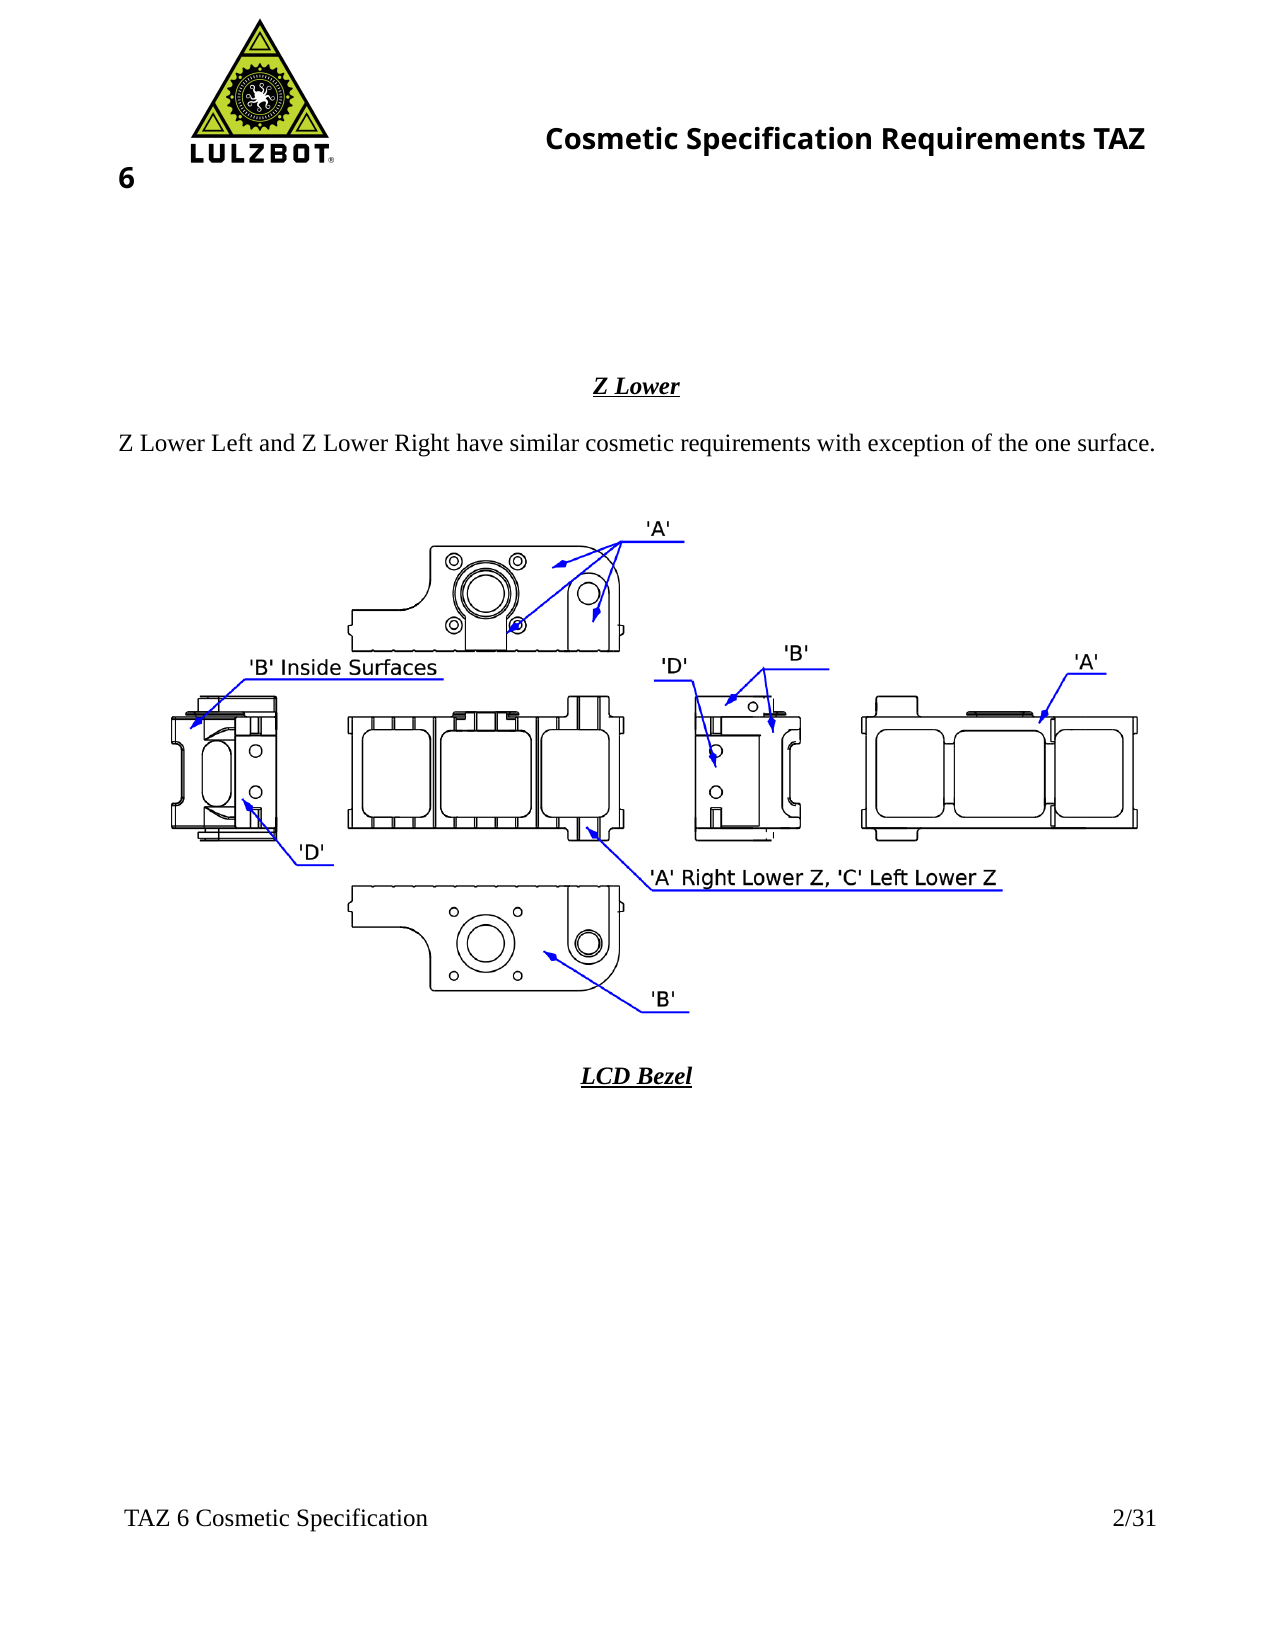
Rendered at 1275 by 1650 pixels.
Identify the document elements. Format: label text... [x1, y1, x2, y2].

text Z Lower Left and Z Lower Right have similar cosmetic requirements with exception of the one surface. [118, 428, 1157, 457]
picture [181, 8, 344, 177]
text Z Lower [118, 371, 1157, 399]
picture [118, 514, 1157, 1033]
text LCD Bezel [118, 1061, 1157, 1090]
